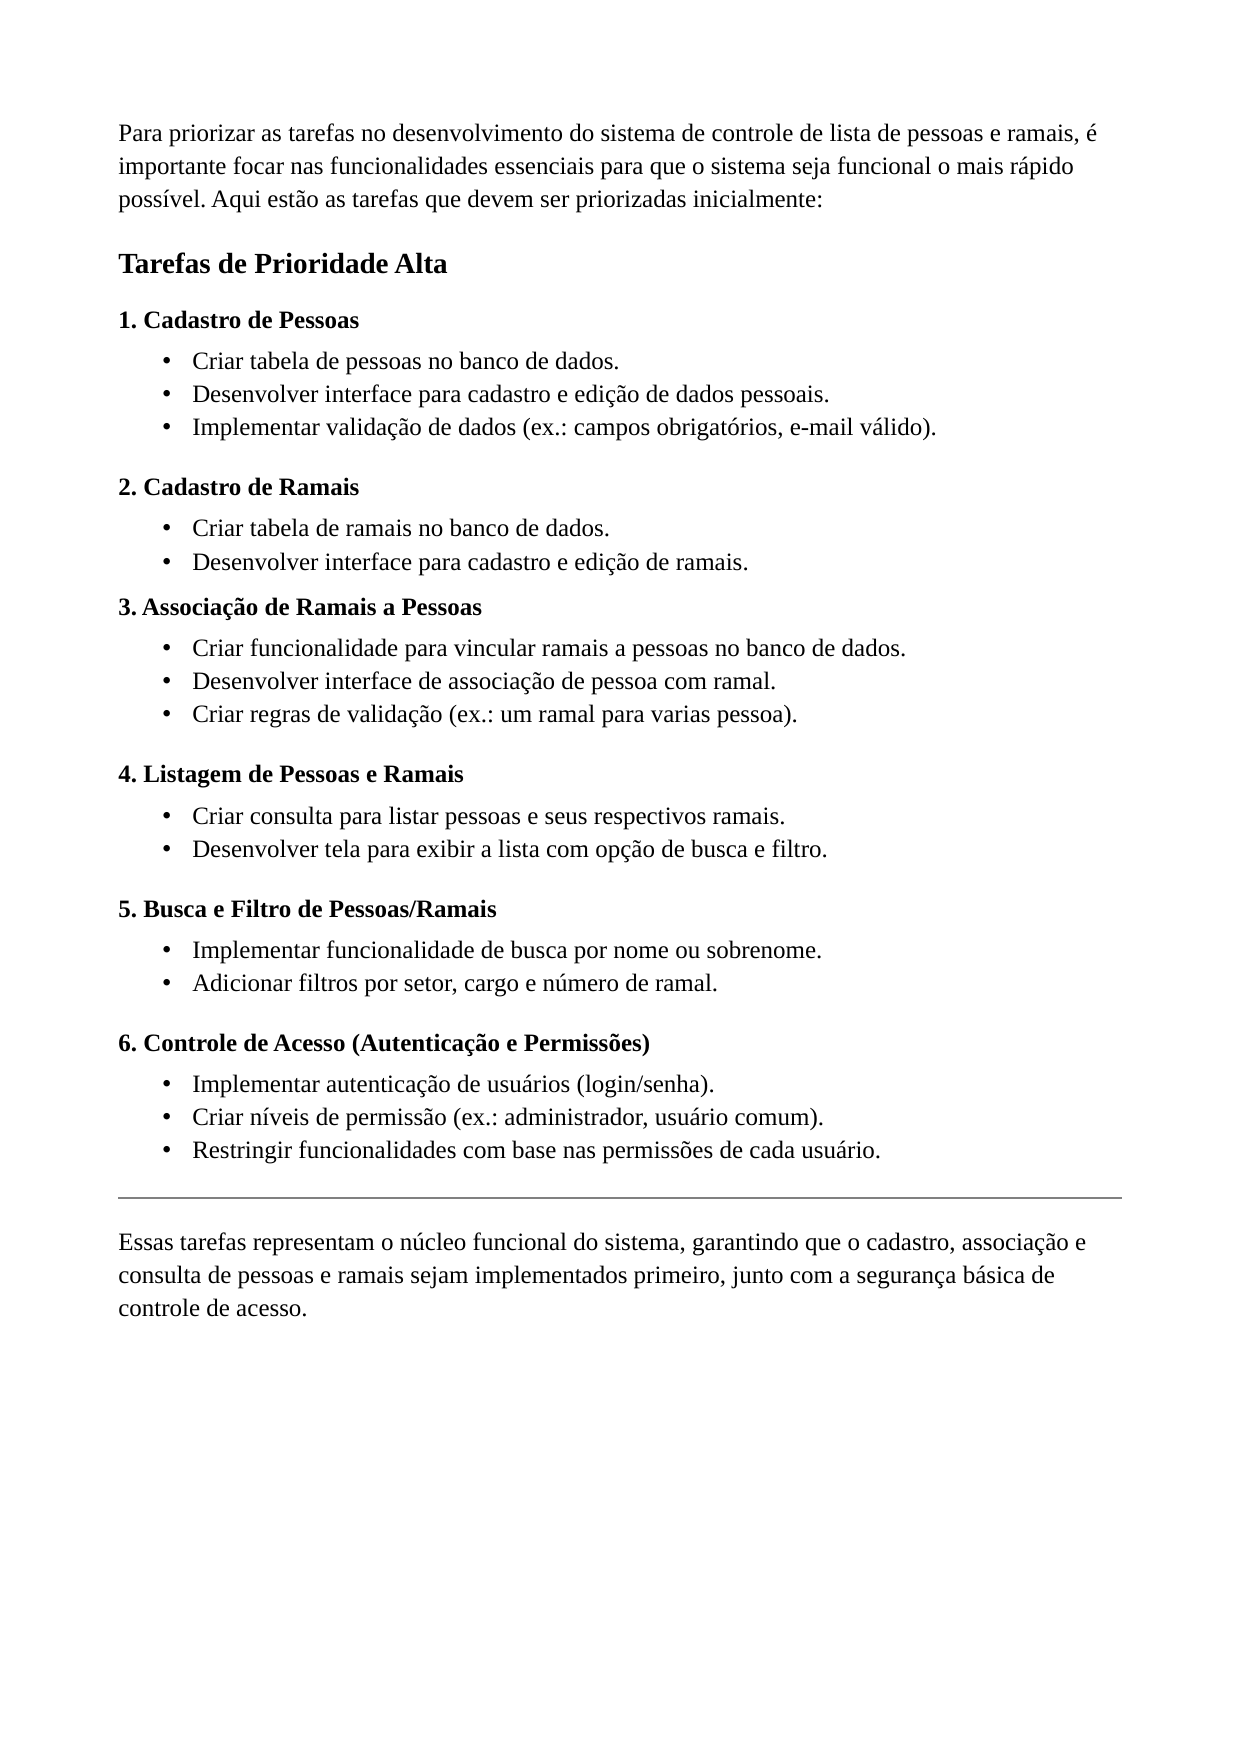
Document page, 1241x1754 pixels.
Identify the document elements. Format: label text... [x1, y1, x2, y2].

list Restringir funcionalidades com base nas permissões de cada usuário. [162, 1136, 1122, 1164]
list Criar regras de validação (ex.: um ramal para varias pessoa). [162, 699, 1122, 728]
list Desenvolver interface para cadastro e edição de ramais. [162, 547, 1122, 575]
list Implementar funcionalidade de busca por nome ou sobrenome. [162, 935, 1122, 964]
subtitle Tarefas de Prioridade Alta [118, 246, 1122, 280]
subtitle 6. Controle de Acesso (Autenticação e Permissões) [118, 1028, 1122, 1057]
list Criar funcionalidade para vincular ramais a pessoas no banco de dados. [162, 633, 1122, 662]
list Desenvolver tela para exibir a lista com opção de busca e filtro. [162, 834, 1122, 862]
subtitle 2. Cadastro de Ramais [118, 472, 1122, 501]
list Criar tabela de ramais no banco de dados. [162, 513, 1122, 542]
text Para priorizar as tarefas no desenvolvimento do sistema de controle de lista de pessoas e ramais, é importante focar nas funcionalidades essenciais para que o sistema seja funcional o mais rápido possível. Aqui estão as tarefas que devem ser priorizadas inicialmente: [118, 118, 1122, 213]
list Desenvolver interface de associação de pessoa com ramal. [162, 666, 1122, 695]
subtitle 1. Cadastro de Pessoas [118, 305, 1122, 334]
list Desenvolver interface para cadastro e edição de dados pessoais. [162, 379, 1122, 408]
subtitle 4. Listagem de Pessoas e Ramais [118, 759, 1122, 788]
list Criar tabela de pessoas no banco de dados. [162, 346, 1122, 375]
list Implementar autenticação de usuários (login/senha). [162, 1069, 1122, 1098]
list Adicionar filtros por setor, cargo e número de ramal. [162, 968, 1122, 997]
subtitle 3. Associação de Ramais a Pessoas [118, 592, 1122, 621]
subtitle 5. Busca e Filtro de Pessoas/Ramais [118, 894, 1122, 923]
text Essas tarefas representam o núcleo funcional do sistema, garantindo que o cadastro, associação e consulta de pessoas e ramais sejam implementados primeiro, junto com a segurança básica de controle de acesso. [118, 1227, 1122, 1322]
list Criar níveis de permissão (ex.: administrador, usuário comum). [162, 1102, 1122, 1131]
list Criar consulta para listar pessoas e seus respectivos ramais. [162, 801, 1122, 829]
list Implementar validação de dados (ex.: campos obrigatórios, e-mail válido). [162, 412, 1122, 441]
